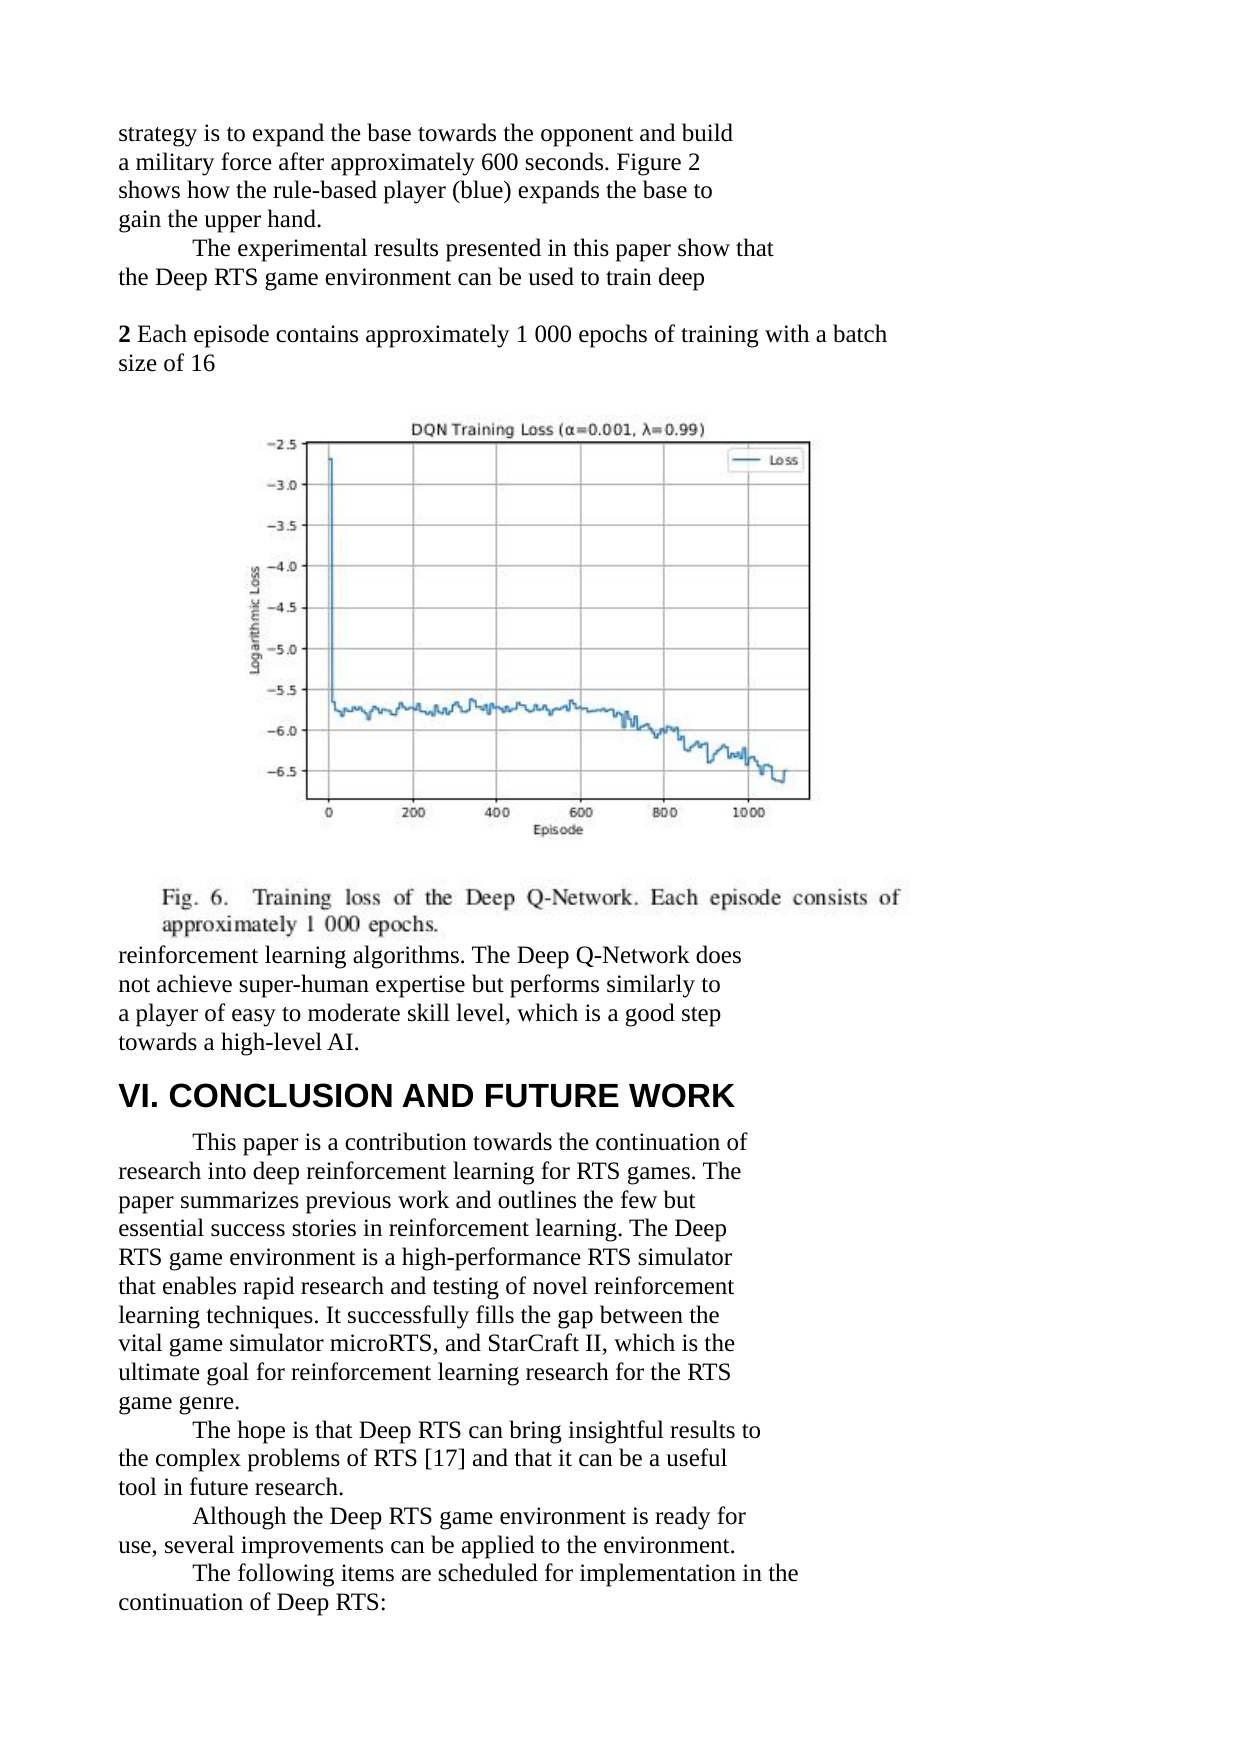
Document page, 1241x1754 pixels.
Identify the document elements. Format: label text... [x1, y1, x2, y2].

text a military force after approximately 600 seconds. Figure 2 [118, 147, 1122, 176]
text use, several improvements can be applied to the environment. [118, 1530, 1122, 1558]
text the Deep RTS game environment can be used to train deep [118, 262, 1122, 291]
text continuation of Deep RTS: [118, 1587, 1122, 1616]
text towards a high-level AI. [118, 1027, 1122, 1055]
text the complex problems of RTS [17] and that it can be a useful [118, 1443, 1122, 1472]
text The experimental results presented in this paper show that [118, 233, 1122, 262]
text tool in future research. [118, 1472, 1122, 1501]
subtitle VI. CONCLUSION AND FUTURE WORK [118, 1076, 1122, 1115]
text vital game simulator microRTS, and StarCraft II, which is the [118, 1328, 1122, 1357]
text essential success stories in reinforcement learning. The Deep [118, 1213, 1122, 1242]
text not achieve super-human expertise but performs similarly to [118, 969, 1122, 998]
text reinforcement learning algorithms. The Deep Q-Network does [118, 406, 1122, 969]
text research into deep reinforcement learning for RTS games. The [118, 1156, 1122, 1185]
picture [121, 415, 917, 941]
text shows how the rule-based player (blue) expands the base to [118, 176, 1122, 204]
text strategy is to expand the base towards the opponent and build [118, 118, 1122, 147]
text a player of easy to moderate skill level, which is a good step [118, 998, 1122, 1027]
text Although the Deep RTS game environment is ready for [118, 1501, 1122, 1530]
text RTS game environment is a high-performance RTS simulator [118, 1242, 1122, 1271]
text ultimate goal for reinforcement learning research for the RTS [118, 1357, 1122, 1386]
text The hope is that Deep RTS can bring insightful results to [118, 1415, 1122, 1443]
text The following items are scheduled for implementation in the [118, 1558, 1122, 1587]
text learning techniques. It successfully fills the gap between the [118, 1300, 1122, 1328]
text This paper is a contribution towards the continuation of [118, 1127, 1122, 1156]
text size of 16 [118, 348, 1122, 377]
text gain the upper hand. [118, 204, 1122, 233]
text 2 Each episode contains approximately 1 000 epochs of training with a batch [118, 319, 1122, 348]
text game genre. [118, 1386, 1122, 1415]
text paper summarizes previous work and outlines the few but [118, 1185, 1122, 1213]
text that enables rapid research and testing of novel reinforcement [118, 1271, 1122, 1300]
